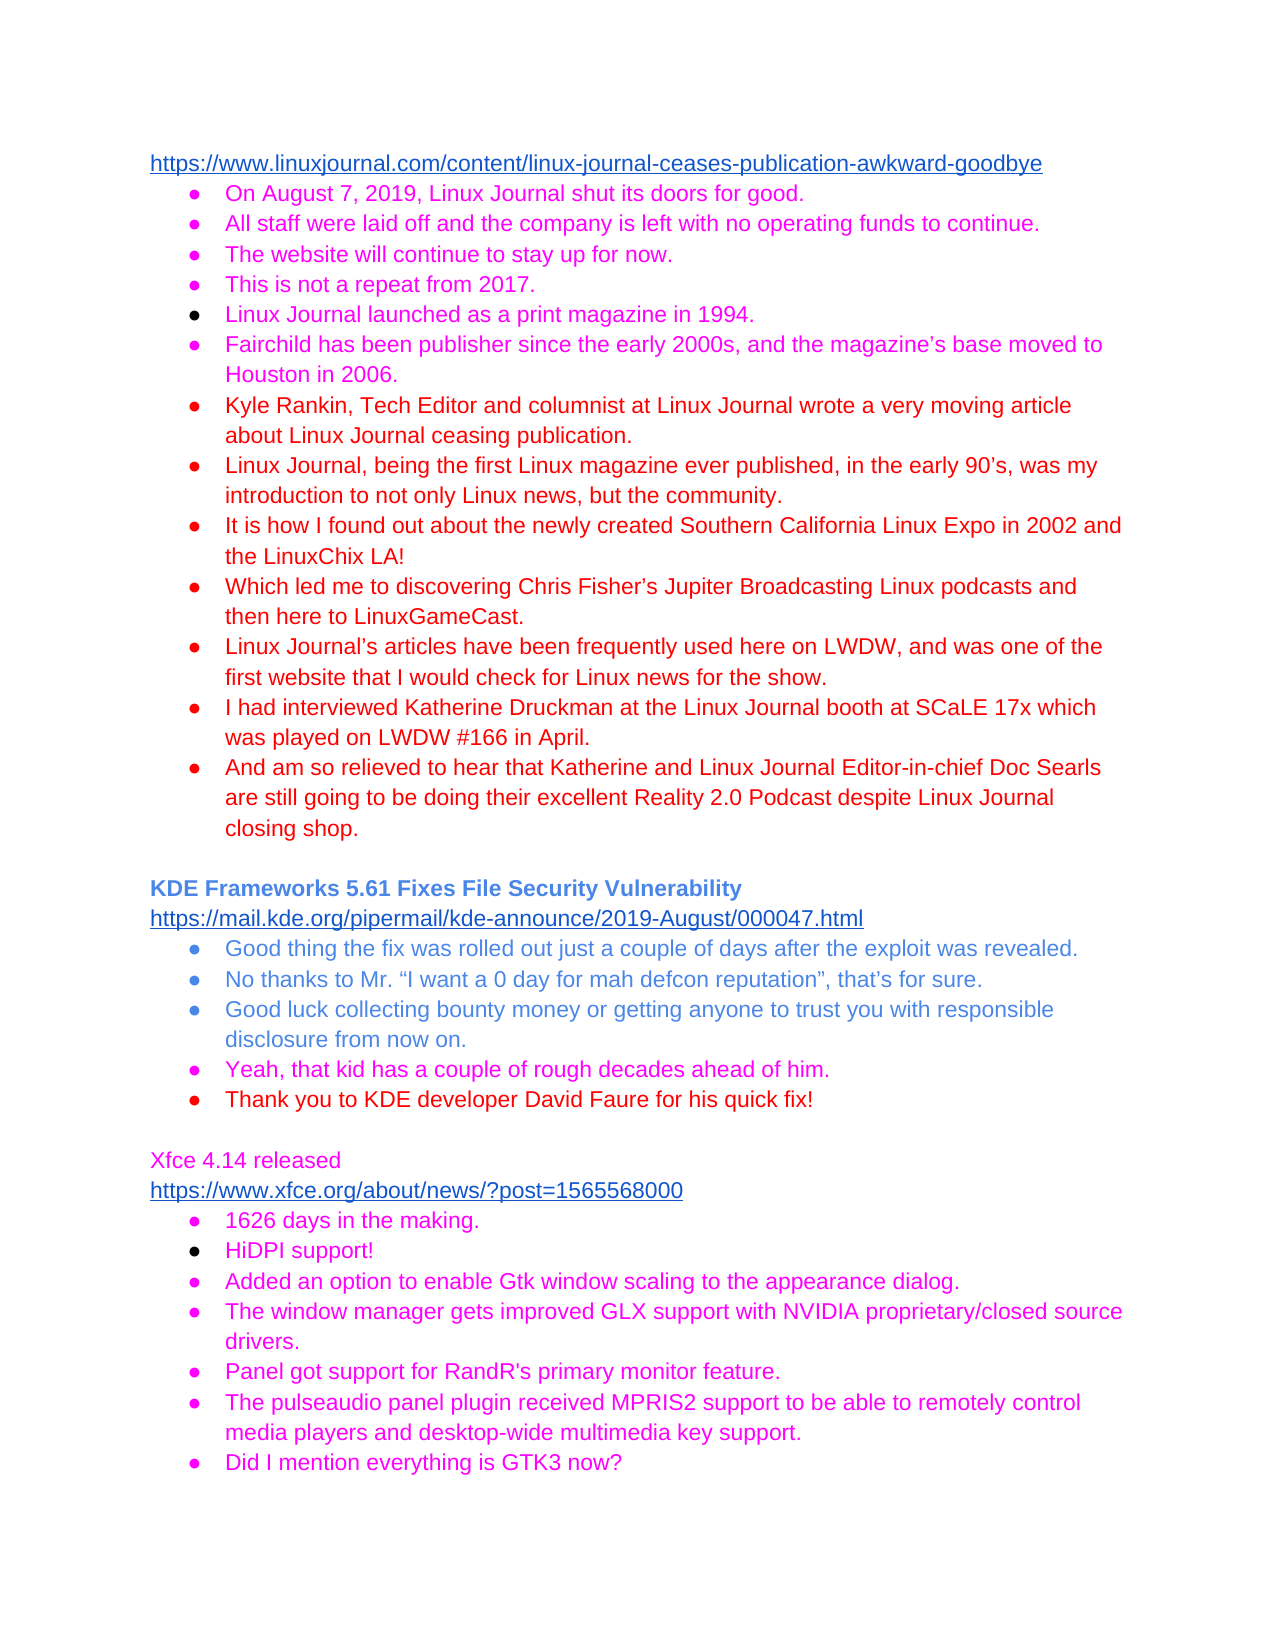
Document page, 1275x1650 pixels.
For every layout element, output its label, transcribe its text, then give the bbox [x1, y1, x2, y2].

list The website will continue to stay up for now. [187, 241, 1125, 267]
list Linux Journal’s articles have been frequently used here on LWDW, and was one of the first website that I would check for Linux news for the show. [187, 633, 1125, 690]
list Did I mention everything is GTK3 now? [187, 1449, 1125, 1475]
text KDE Frameworks 5.61 Fixes File Security Vulnerability [150, 875, 1125, 901]
text https://www.xfce.org/about/news/?post=1565568000 [150, 1177, 1125, 1203]
text Xfce 4.14 released [150, 1147, 1125, 1173]
text https://mail.kde.org/pipermail/kde-announce/2019-August/000047.html [150, 905, 1125, 932]
list Which led me to discovering Chris Fisher’s Jupiter Broadcasting Linux podcasts and then here to LinuxGameCast. [187, 573, 1125, 629]
list Good thing the fix was rolled out just a couple of days after the exploit was revealed. [187, 935, 1125, 962]
list I had interviewed Katherine Druckman at the Linux Journal booth at SCaLE 17x which was played on LWDW #166 in April. [187, 694, 1125, 750]
list Good luck collecting bounty money or getting anyone to trust you with responsible disclosure from now on. [187, 996, 1125, 1052]
list No thanks to Mr. “I want a 0 day for mah defcon reputation”, that’s for sure. [187, 966, 1125, 992]
list All staff were laid off and the company is left with no operating funds to continue. [187, 210, 1125, 237]
list Panel got support for RandR's primary monitor feature. [187, 1358, 1125, 1385]
list Fairchild has been publisher since the early 2000s, and the magazine’s base moved to Houston in 2006. [187, 331, 1125, 388]
text https://www.linuxjournal.com/content/linux-journal-ceases-publication-awkward-goodbye [150, 150, 1125, 176]
list Added an option to enable Gtk window scaling to the appearance dialog. [187, 1268, 1125, 1294]
list Thank you to KDE developer David Faure for his quick fix! [187, 1086, 1125, 1113]
list On August 7, 2019, Linux Journal shut its doors for good. [187, 180, 1125, 207]
list And am so relieved to hear that Katherine and Linux Journal Editor-in-chief Doc Searls are still going to be doing their excellent Reality 2.0 Podcast despite Linux Journal closing shop. [187, 754, 1125, 841]
list Linux Journal launched as a print magazine in 1994. [187, 301, 1125, 327]
list The pulseaudio panel plugin received MPRIS2 support to be able to remotely control media players and desktop-wide multimedia key support. [187, 1388, 1125, 1445]
list This is not a repeat from 2017. [187, 271, 1125, 297]
list It is how I found out about the newly created Southern California Linux Expo in 2002 and the LinuxChix LA! [187, 512, 1125, 569]
list The window manager gets improved GLX support with NVIDIA proprietary/closed source drivers. [187, 1298, 1125, 1354]
list 1626 days in the making. [187, 1207, 1125, 1234]
list Linux Journal, being the first Linux magazine ever published, in the early 90’s, was my introduction to not only Linux news, but the community. [187, 452, 1125, 509]
list Yeah, that kid has a couple of rough decades ahead of him. [187, 1056, 1125, 1083]
list HiDPI support! [187, 1237, 1125, 1264]
list Kyle Rankin, Tech Editor and columnist at Linux Journal wrote a very moving article about Linux Journal ceasing publication. [187, 392, 1125, 448]
